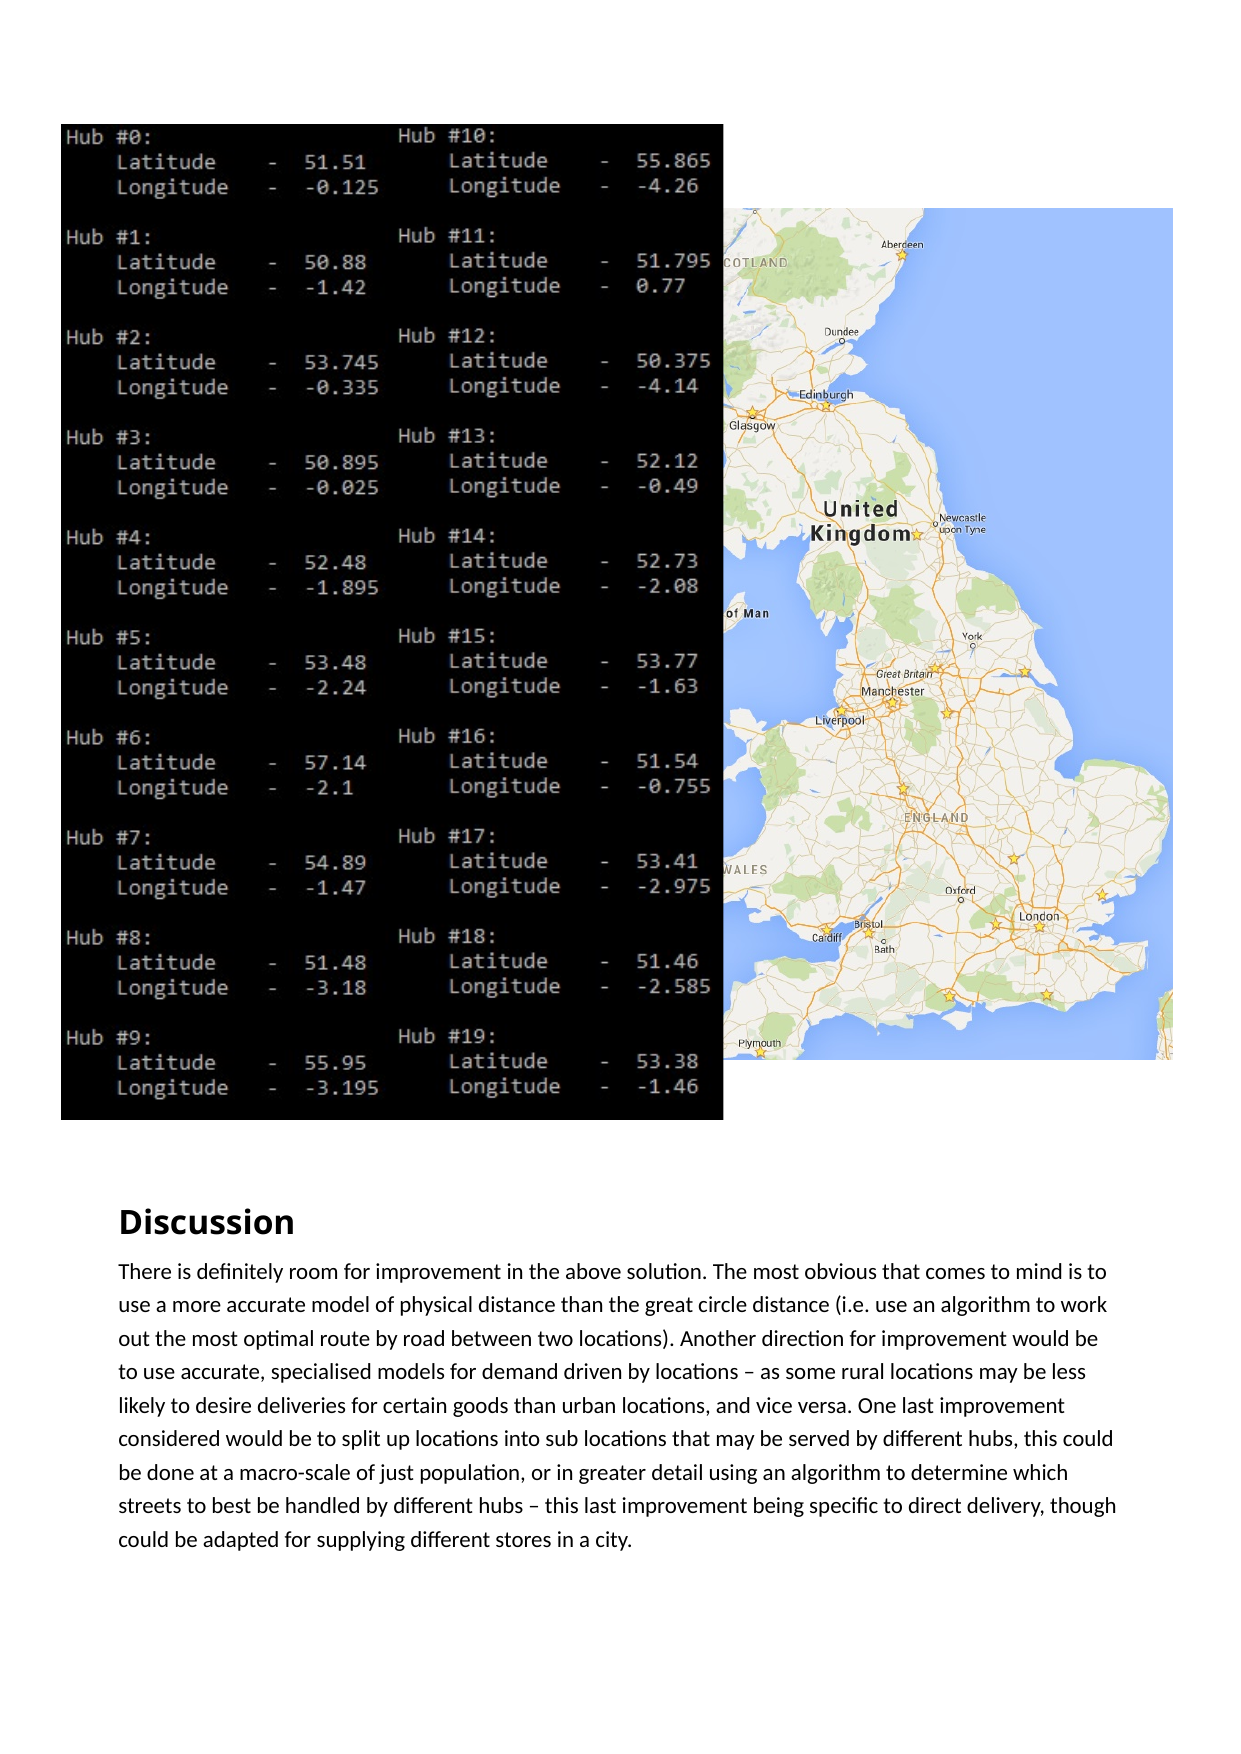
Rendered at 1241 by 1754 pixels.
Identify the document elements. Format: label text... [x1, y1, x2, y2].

subtitle Discussion [118, 1198, 1122, 1244]
text There is definitely room for improvement in the above solution. The most obvious that comes to mind is to use a more accurate model of physical distance than the great circle distance (i.e. use an algorithm to work out the most optimal route by road between two locations). Another direction for improvement would be to use accurate, specialised models for demand driven by locations – as some rural locations may be less likely to desire deliveries for certain goods than urban locations, and vice versa. One last improvement considered would be to split up locations into sub locations that may be served by different hubs, this could be done at a macro-scale of just population, or in greater detail using an algorithm to determine which streets to best be handled by different hubs – this last improvement being specific to direct delivery, though could be adapted for supplying different stores in a city. [118, 1257, 1122, 1553]
picture [61, 124, 1173, 1120]
